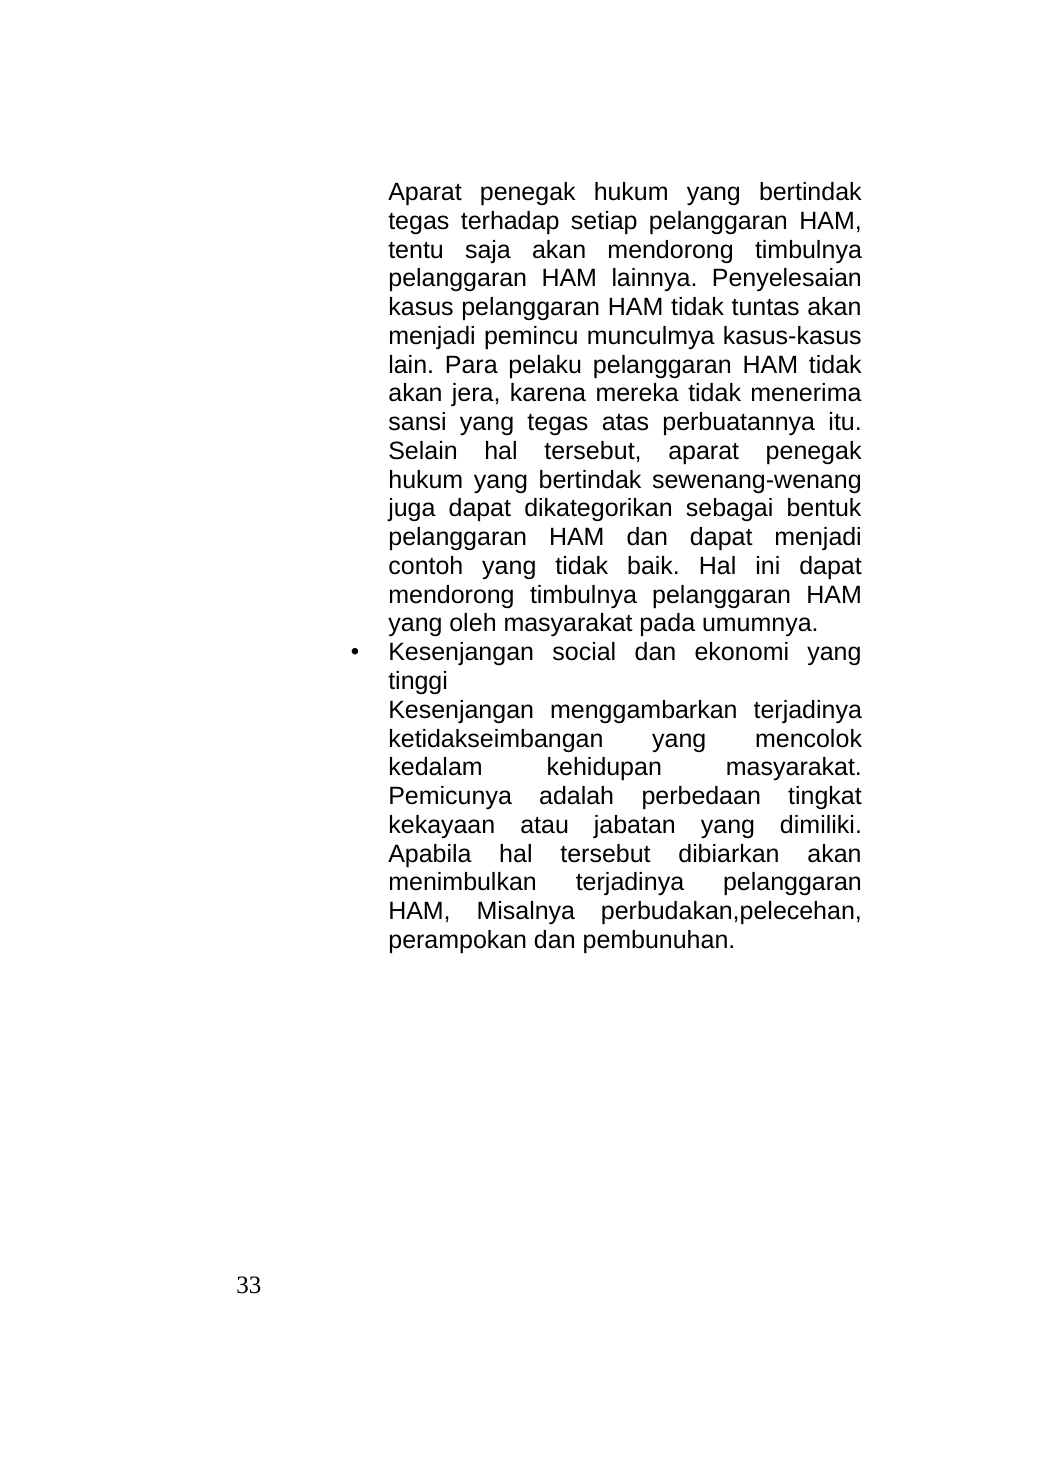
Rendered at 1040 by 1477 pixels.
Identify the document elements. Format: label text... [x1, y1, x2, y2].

list Kesenjangan social dan ekonomi yang tinggi [351, 637, 862, 695]
list Kesenjangan menggambarkan terjadinya ketidakseimbangan yang mencolok kedalam kehidupan masyarakat. Pemicunya adalah perbedaan tingkat kekayaan atau jabatan yang dimiliki. Apabila hal tersebut dibiarkan akan menimbulkan terjadinya pelanggaran HAM, Misalnya perbudakan,pelecehan, perampokan dan pembunuhan. [351, 695, 862, 953]
list Aparat penegak hukum yang bertindak tegas terhadap setiap pelanggaran HAM, tentu saja akan mendorong timbulnya pelanggaran HAM lainnya. Penyelesaian kasus pelanggaran HAM tidak tuntas akan menjadi pemincu munculmya kasus-kasus lain. Para pelaku pelanggaran HAM tidak akan jera, karena mereka tidak menerima sansi yang tegas atas perbuatannya itu. Selain hal tersebut, aparat penegak hukum yang bertindak sewenang-wenang juga dapat dikategorikan sebagai bentuk pelanggaran HAM dan dapat menjadi contoh yang tidak baik. Hal ini dapat mendorong timbulnya pelanggaran HAM yang oleh masyarakat pada umumnya. [351, 177, 862, 637]
